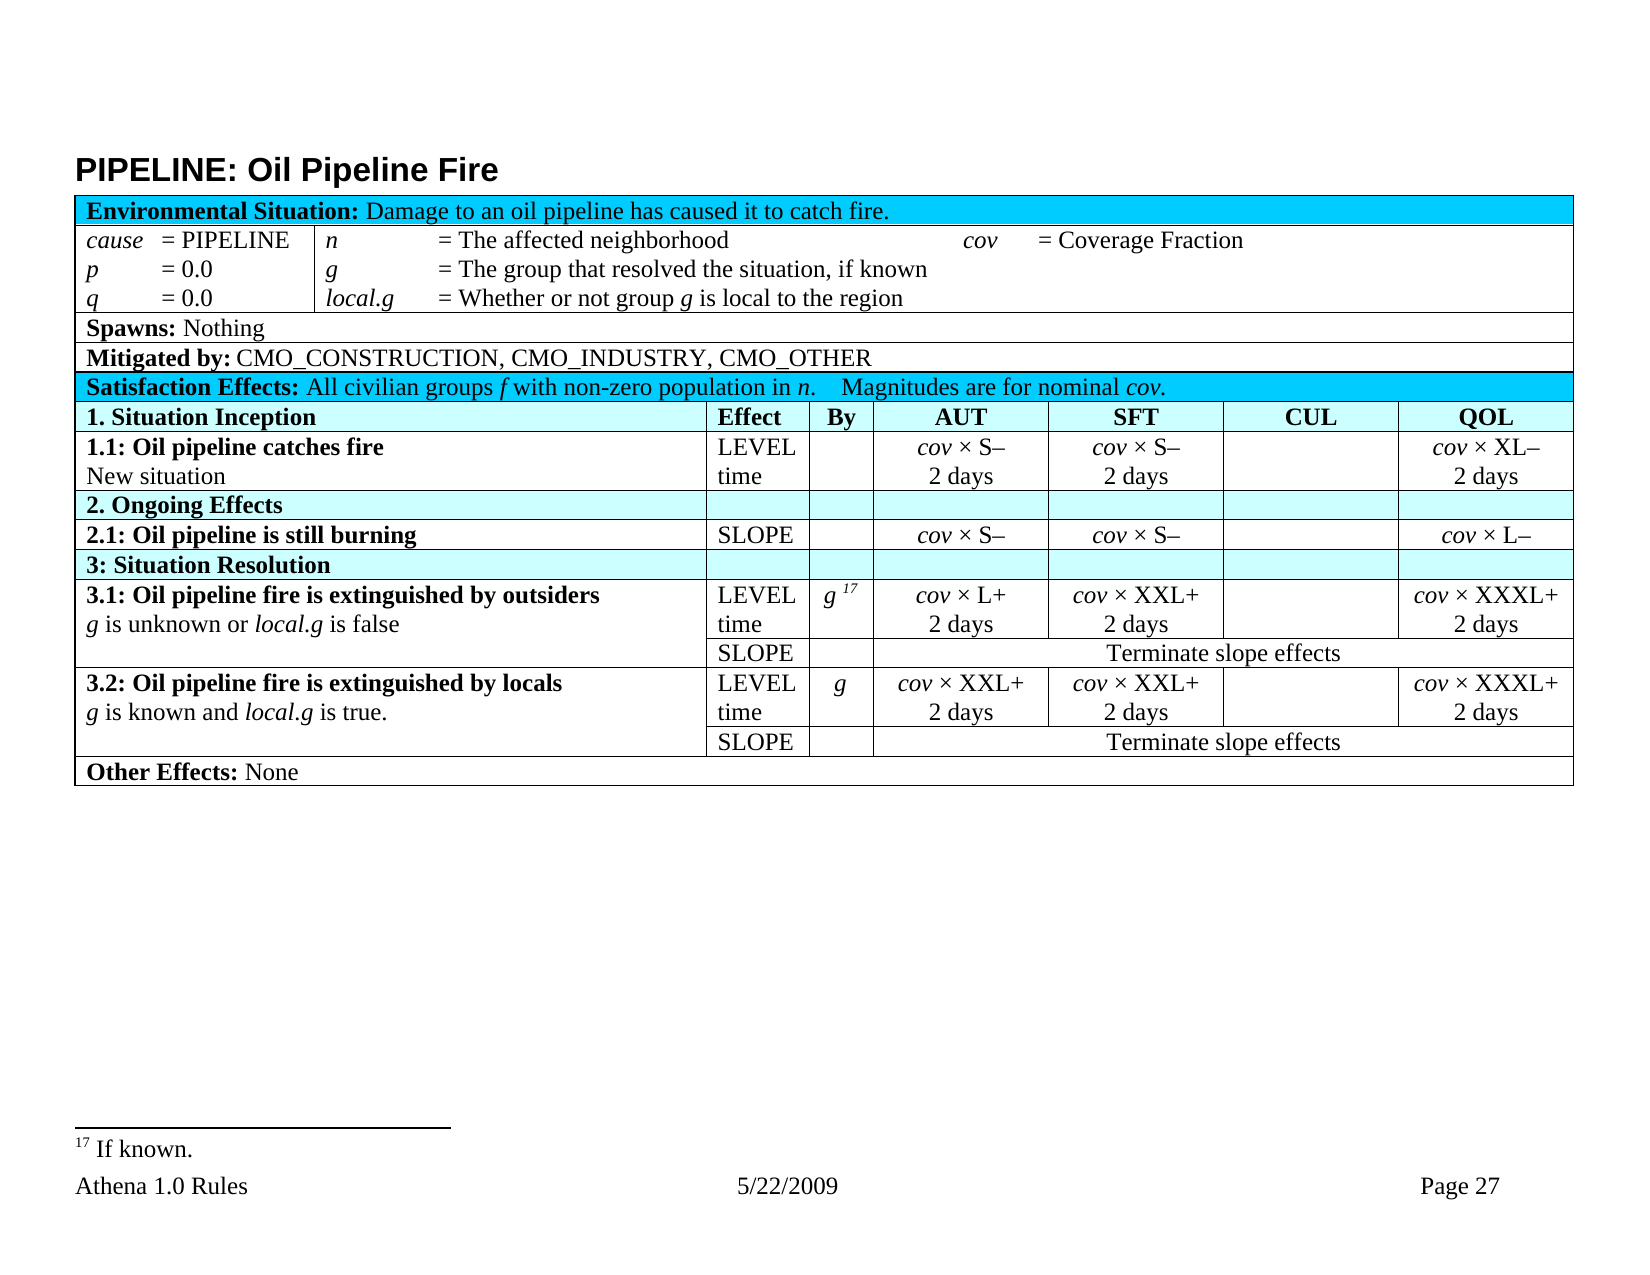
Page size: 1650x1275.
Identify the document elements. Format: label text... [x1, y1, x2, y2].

table_cell [874, 491, 1048, 519]
table_cell LEVEL time [707, 668, 809, 726]
table_cell [810, 520, 873, 549]
table_cell cov × XXL+ 2 days [1049, 580, 1223, 637]
table_cell QOL [1399, 402, 1573, 431]
table_cell 3.1: Oil pipeline fire is extinguished by outsiders g is unknown or local.g is false [76, 580, 706, 667]
table_cell [1399, 491, 1573, 519]
table_cell Mitigated by: CMO_CONSTRUCTION, CMO_INDUSTRY, CMO_OTHER [76, 343, 1573, 371]
table_cell 3.2: Oil pipeline fire is extinguished by locals g is known and local.g is true. [76, 668, 706, 756]
table_cell cov × XXL+ 2 days [1049, 668, 1223, 726]
table_cell cause = PIPELINE p = 0.0 q = 0.0 [76, 226, 314, 312]
table_cell 3: Situation Resolution [76, 550, 706, 579]
table_cell Terminate slope effects [874, 727, 1573, 756]
table_cell 2.1: Oil pipeline is still burning [76, 520, 706, 549]
table_cell [810, 491, 873, 519]
table_cell cov × XXXL+ 2 days [1399, 668, 1573, 726]
table_cell [707, 550, 809, 579]
table_cell 2. Ongoing Effects [76, 491, 706, 519]
table_cell [1224, 432, 1398, 489]
table_cell [1224, 491, 1398, 519]
table_cell Effect [707, 402, 809, 431]
table_cell 1. Situation Inception [76, 402, 706, 431]
table_cell cov × S– [874, 520, 1048, 549]
table_cell [1224, 668, 1398, 726]
table_cell cov × XL– 2 days [1399, 432, 1573, 489]
text PIPELINE: Oil Pipeline Fire [75, 150, 1575, 188]
table_cell AUT [874, 402, 1048, 431]
table_cell SLOPE [707, 520, 809, 549]
table_cell [810, 639, 873, 667]
table_cell [1399, 550, 1573, 579]
table_cell SFT [1049, 402, 1223, 431]
table_cell [1049, 550, 1223, 579]
table_cell SLOPE [707, 639, 809, 667]
table_cell g [810, 668, 873, 726]
table_cell [707, 491, 809, 519]
table_header Environmental Situation: Damage to an oil pipeline has caused it to catch fire. [76, 196, 1573, 224]
table_cell 1.1: Oil pipeline catches fire New situation [76, 432, 706, 489]
table_cell cov × XXXL+ 2 days [1399, 580, 1573, 637]
table_cell [1224, 580, 1398, 637]
table_cell n = The affected neighborhood cov = Coverage Fraction g = The group that resolved the situation, if known local.g = Whether or not group g is local to the region [315, 226, 1573, 312]
table_cell [874, 550, 1048, 579]
table_cell SLOPE [707, 727, 809, 756]
table_cell [1049, 491, 1223, 519]
table_cell Other Effects: None [76, 757, 1573, 785]
table_cell cov × S– 2 days [1049, 432, 1223, 489]
table_cell LEVEL time [707, 580, 809, 637]
table_cell [1224, 520, 1398, 549]
table_cell cov × XXL+ 2 days [874, 668, 1048, 726]
table_cell g [810, 580, 873, 637]
table_cell [810, 727, 873, 756]
table_cell CUL [1224, 402, 1398, 431]
table_cell LEVEL time [707, 432, 809, 489]
table_cell cov × L– [1399, 520, 1573, 549]
table_cell cov × L+ 2 days [874, 580, 1048, 637]
table_cell [810, 550, 873, 579]
table_cell cov × S– [1049, 520, 1223, 549]
table_cell By [810, 402, 873, 431]
table_cell [810, 432, 873, 489]
table_cell [1224, 550, 1398, 579]
table_cell cov × S– 2 days [874, 432, 1048, 489]
table_cell Satisfaction Effects: All civilian groups f with non-zero population in n. Magnitudes are for nominal cov. [76, 373, 1573, 401]
table_cell Spawns: Nothing [76, 313, 1573, 342]
table_cell Terminate slope effects [874, 639, 1573, 667]
